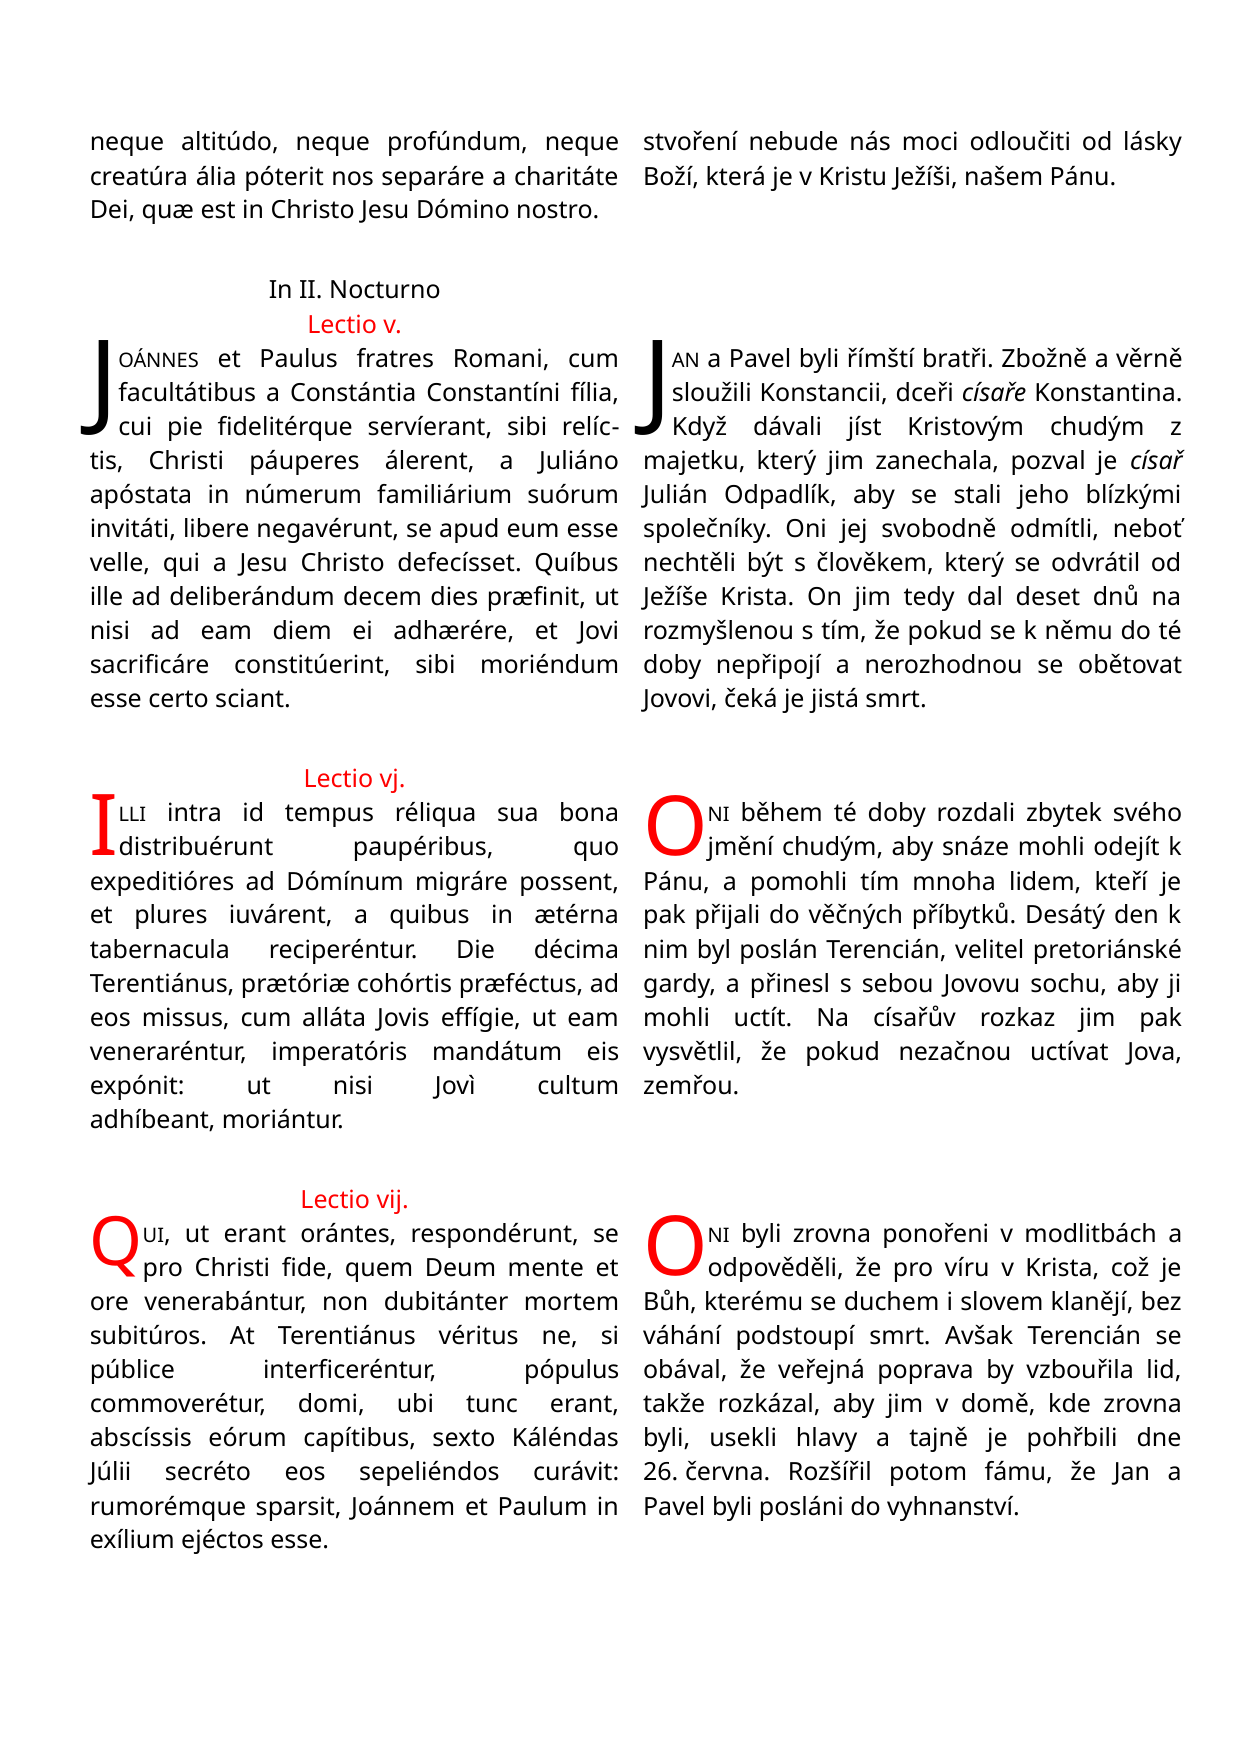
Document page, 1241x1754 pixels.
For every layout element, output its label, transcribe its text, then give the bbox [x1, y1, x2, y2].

table_cell neque altitúdo, neque profúndum, neque creatúra ália póterit nos separáre a charitáte Dei, quæ est in Christo Jesu Dómino nostro. [78, 118, 631, 266]
table_cell Lectio vj. Illi intra id tempus réliqua sua bona distribuérunt paupéribus, quo expeditióres ad Dómínum migráre possent, et plures iuvárent, a quibus in ætérna tabernacula reciperéntur. Die décima Terentiánus, prætóriæ cohórtis præféctus, ad eos missus, cum alláta Jovis effígie, ut eam veneraréntur, imperatóris mandátum eis expónit: ut nisi Jovì cultum adhíbeant‚ moriántur. [78, 755, 631, 1176]
table_cell Oni během té doby rozdali zbytek svého jmění chudým, aby snáze mohli odejít k Pánu, a pomohli tím mnoha lidem, kteří je pak přijali do věčných příbytků. Desátý den k nim byl poslán Terencián, velitel pretoriánské gardy, a přinesl s sebou Jovovu sochu, aby ji mohli uctít. Na císařův rozkaz jim pak vysvětlil, že pokud nezačnou uctívat Jova, zemřou. [631, 755, 1194, 1176]
table_cell In II. Nocturno Lectio v. Joánnes et Paulus fratres Romani, cum facultátibus a Constántia Constantíni fília, cui pie fidelitérque servíerant, sibi relíc­tis‚ Christi páuperes álerent, a Juliáno apóstata in númerum familiárium suórum invitáti, libere negavérunt, se apud eum esse velle, qui a Jesu Christo defecísset. Quíbus ille ad deliberándum decem dies præfinit, ut nisi ad eam diem ei adhærére, et Jovi sacrificáre constitúerint, sibi moriéndum esse certo sciant. [78, 266, 631, 755]
table_cell stvoření nebude nás moci odloučiti od lásky Boží, která je v Kristu Ježíši, našem Pánu. [631, 118, 1194, 266]
table_cell Lectio vij. Qui, ut erant orántes, respondérunt, se pro Christi fide, quem Deum mente et ore venerabán­tur‚ non dubitánter mortem subitúros. At Terentiánus véritus ne, si públice interficeréntur, pópulus commoverétur‚ domi, ubi tunc erant, abscíssis eórum capítibus, sexto Káléndas Júlii secréto eos sepeliéndos curávit: rumorémque sparsit, Joánnem et Paulum in exílium ejéctos esse. [78, 1176, 631, 1596]
table_cell Jan a Pavel byli římští bratři. Zbožně a věrně sloužili Konstancii, dceři císaře Konstantina. Když dávali jíst Kristovým chudým z majetku, který jim zanechala, pozval je císař Julián Odpadlík, aby se stali jeho blízkými společníky. Oni jej svobodně odmítli, neboť nechtěli být s člověkem, který se odvrátil od Ježíše Krista. On jim tedy dal deset dnů na rozmyšlenou s tím, že pokud se k němu do té doby nepřipojí a nerozhodnou se obětovat Jovovi, čeká je jistá smrt. [631, 266, 1194, 755]
table_cell Oni byli zrovna ponořeni v modlitbách a odpověděli, že pro víru v Krista, což je Bůh, kterému se duchem i slovem klanějí, bez váhání podstoupí smrt. Avšak Terencián se obával, že veřejná poprava by vzbouřila lid, takže rozkázal, aby jim v domě, kde zrovna byli, usekli hlavy a tajně je pohřbili dne 26. června. Rozšířil potom fámu, že Jan a Pavel byli posláni do vyhnanství. [631, 1176, 1194, 1596]
